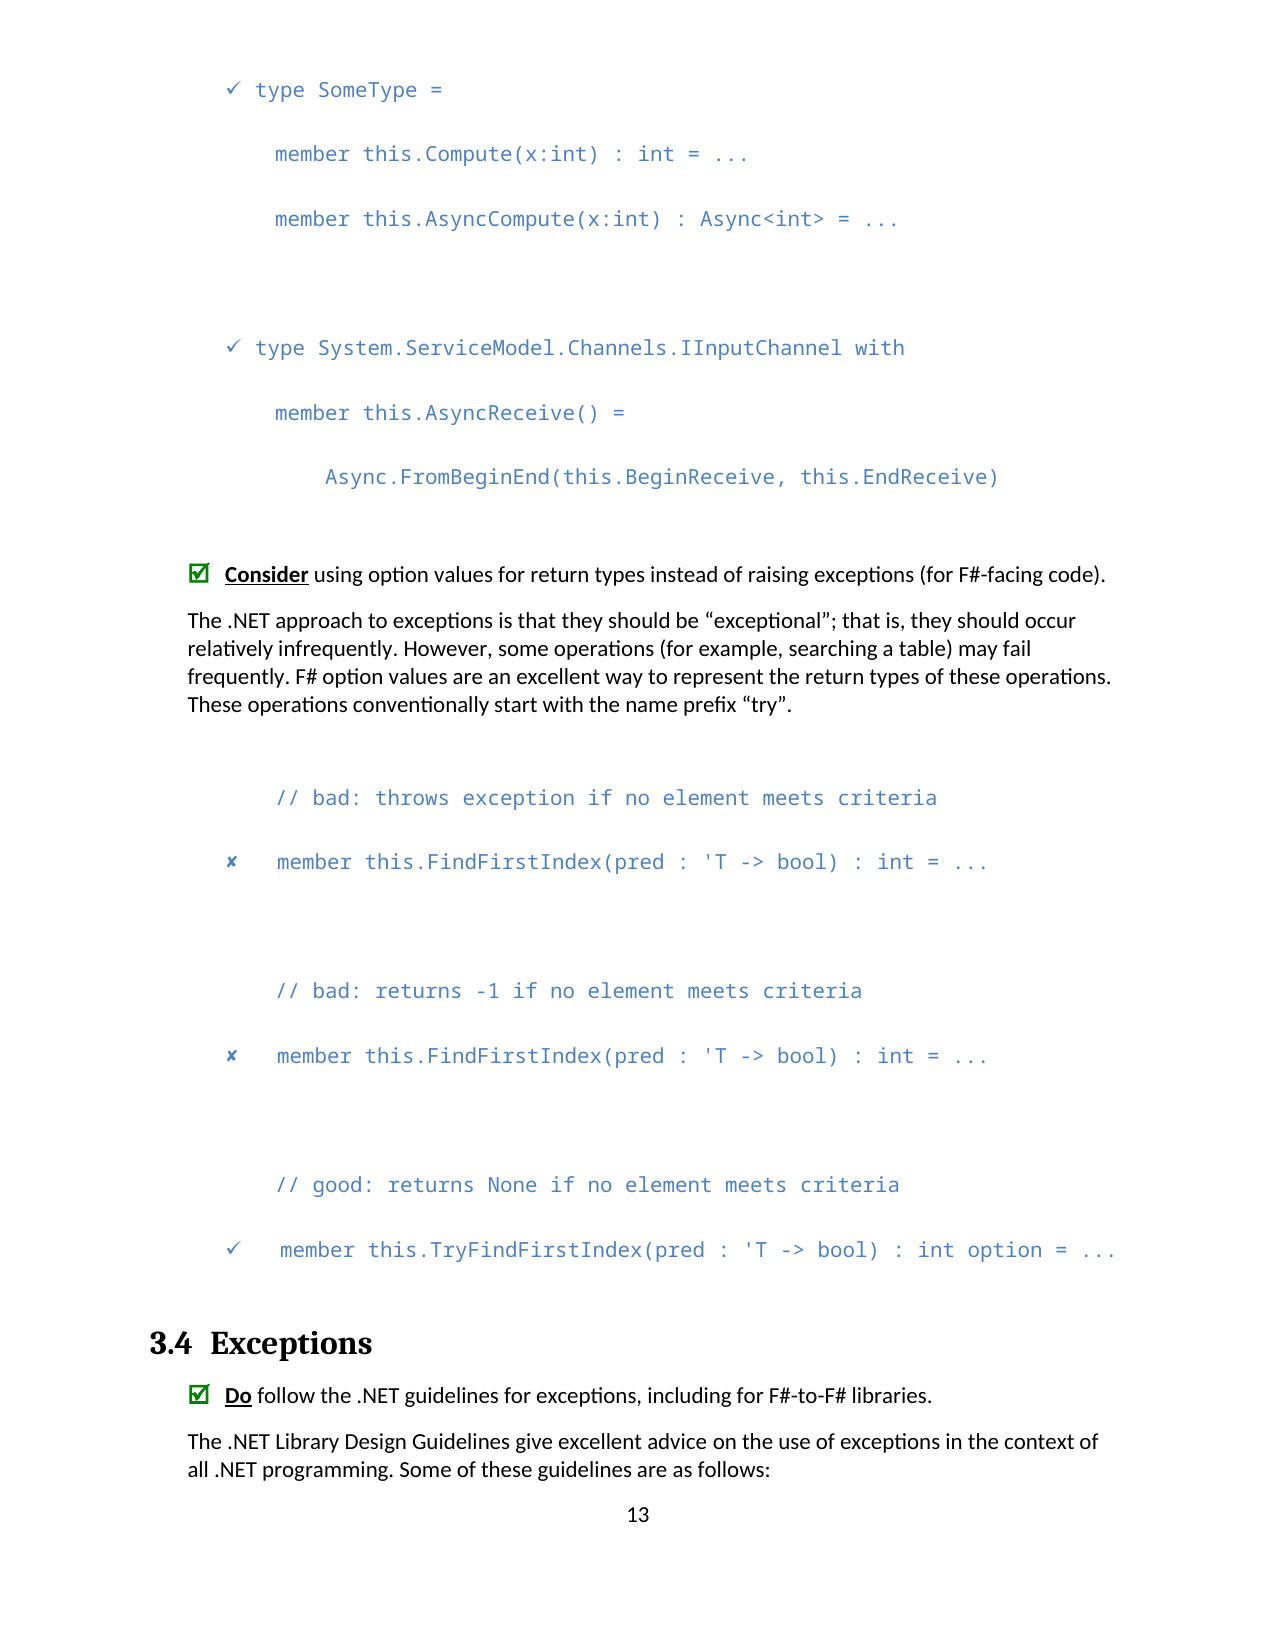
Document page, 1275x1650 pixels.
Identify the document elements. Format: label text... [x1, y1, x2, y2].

text  member this.FindFirstIndex(pred : 'T -> bool) : int = ... [225, 847, 1125, 876]
list Consider using option values for return types instead of raising exceptions (for F#-facing code). [187, 560, 1125, 587]
subtitle Exceptions [150, 1324, 1125, 1363]
text The .NET Library Design Guidelines give excellent advice on the use of exceptions in the context of all .NET programming. Some of these guidelines are as follows: [187, 1427, 1125, 1483]
list Do follow the .NET guidelines for exceptions, including for F#-to-F# libraries. [187, 1382, 1125, 1409]
text // bad: throws exception if no element meets criteria [225, 752, 1125, 811]
text member this.Compute(x:int) : int = ... [225, 139, 1125, 168]
text  type System.ServiceModel.Channels.IInputChannel with [225, 333, 1125, 362]
text Async.FromBeginEnd(this.BeginReceive, this.EndReceive) [225, 462, 1125, 491]
text member this.AsyncReceive() = [225, 398, 1125, 426]
text member this.AsyncCompute(x:int) : Async<int> = ... [225, 204, 1125, 233]
text The .NET approach to exceptions is that they should be “exceptional”; that is, they should occur relatively infrequently. However, some operations (for example, searching a table) may fail frequently. F# option values are an excellent way to represent the return types of these operations. These operations conventionally start with the name prefix “try”. [187, 606, 1125, 718]
text // bad: returns -1 if no element meets criteria [225, 977, 1125, 1005]
text  type SomeType = [225, 75, 1125, 103]
text // good: returns None if no element meets criteria [225, 1170, 1125, 1199]
text  member this.TryFindFirstIndex(pred : 'T -> bool) : int option = ... [225, 1235, 1125, 1263]
text  member this.FindFirstIndex(pred : 'T -> bool) : int = ... [225, 1041, 1125, 1070]
